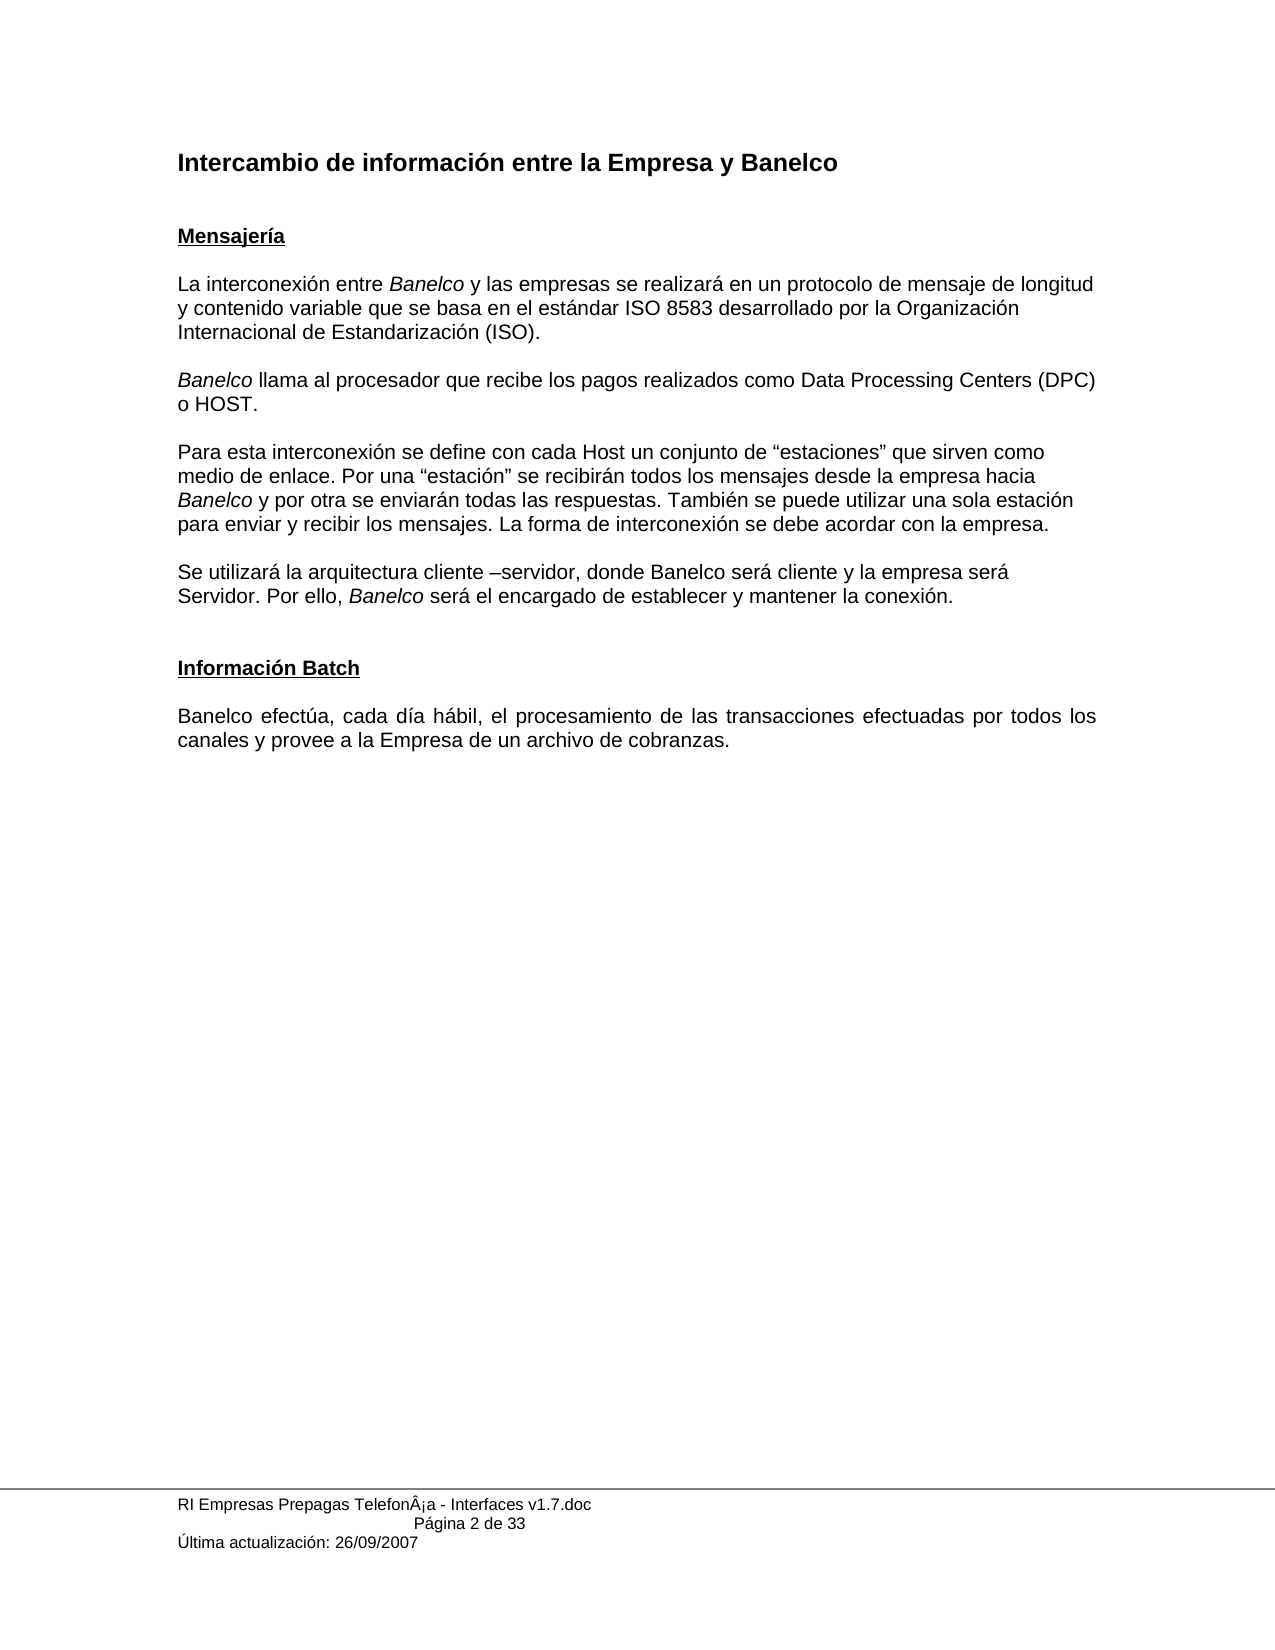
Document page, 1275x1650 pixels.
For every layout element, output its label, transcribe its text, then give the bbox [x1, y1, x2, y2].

subtitle Intercambio de información entre la Empresa y Banelco [177, 148, 1098, 176]
text Para esta interconexión se define con cada Host un conjunto de “estaciones” que sirven como medio de enlace. Por una “estación” se recibirán todos los mensajes desde la empresa hacia Banelco y por otra se enviarán todas las respuestas. También se puede utilizar una sola estación para enviar y recibir los mensajes. La forma de interconexión se debe acordar con la empresa. [177, 440, 1098, 536]
text Banelco llama al procesador que recibe los pagos realizados como Data Processing Centers (DPC) o HOST. [177, 368, 1098, 416]
text Se utilizará la arquitectura cliente –servidor, donde Banelco será cliente y la empresa será Servidor. Por ello, Banelco será el encargado de establecer y mantener la conexión. [177, 560, 1098, 608]
subtitle Mensajería [177, 224, 1098, 248]
subtitle Información Batch [177, 656, 1098, 679]
text Banelco efectúa, cada día hábil, el procesamiento de las transacciones efectuadas por todos los canales y provee a la Empresa de un archivo de cobranzas. [177, 703, 1098, 751]
text La interconexión entre Banelco y las empresas se realizará en un protocolo de mensaje de longitud y contenido variable que se basa en el estándar ISO 8583 desarrollado por la Organización Internacional de Estandarización (ISO). [177, 272, 1098, 344]
